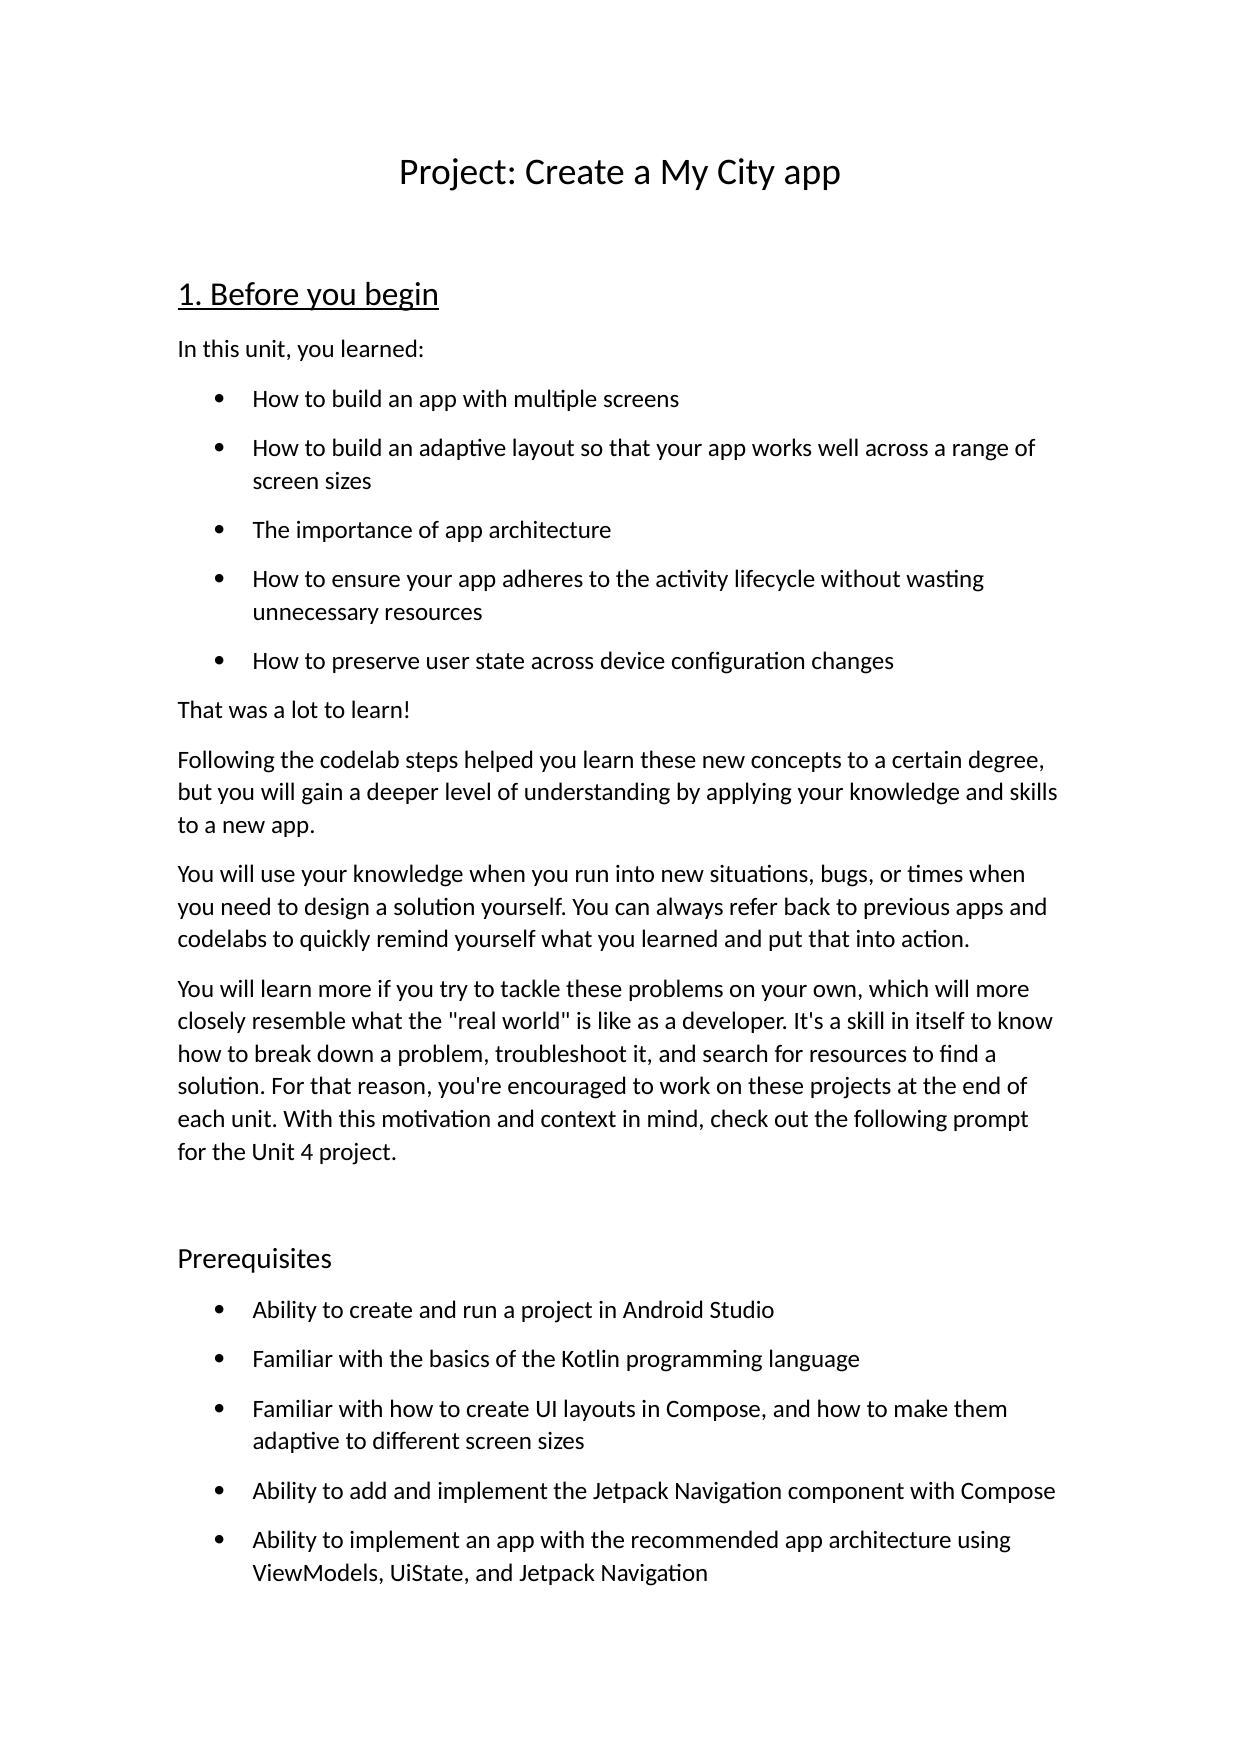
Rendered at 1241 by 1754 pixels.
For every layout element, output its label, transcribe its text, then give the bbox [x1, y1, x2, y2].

text You will use your knowledge when you run into new situations, bugs, or times when you need to design a solution yourself. You can always refer back to previous apps and codelabs to quickly remind yourself what you learned and put that into action. [177, 858, 1063, 954]
list How to preserve user state across device configuration changes [215, 645, 1063, 676]
list Ability to implement an app with the recommended app architecture using ViewModels, UiState, and Jetpack Navigation [215, 1524, 1063, 1587]
list How to ensure your app adheres to the activity lifecycle without wasting unnecessary resources [215, 563, 1063, 626]
list Familiar with the basics of the Kotlin programming language [215, 1344, 1063, 1374]
text You will learn more if you try to tackle these problems on your own, which will more closely resemble what the "real world" is like as a developer. It's a skill in itself to know how to break down a problem, troubleshoot it, and search for resources to find a solution. For that reason, you're encouraged to work on these projects at the end of each unit. With this motivation and context in mind, check out the following prompt for the Unit 4 project. [177, 973, 1063, 1166]
list How to build an app with multiple screens [215, 383, 1063, 413]
list Familiar with how to create UI layouts in Compose, and how to make them adaptive to different screen sizes [215, 1393, 1063, 1456]
list Ability to create and run a project in Android Studio [215, 1294, 1063, 1325]
list How to build an adaptive layout so that your app works well across a range of screen sizes [215, 432, 1063, 495]
text 1. Before you begin [177, 273, 1063, 314]
text In this unit, you learned: [177, 334, 1063, 364]
list Ability to add and implement the Jetpack Navigation component with Compose [215, 1475, 1063, 1505]
text That was a lot to learn! [177, 694, 1063, 725]
list The importance of app architecture [215, 514, 1063, 544]
text Following the codelab steps helped you learn these new concepts to a certain degree, but you will gain a deeper level of understanding by applying your knowledge and skills to a new app. [177, 744, 1063, 839]
text Prerequisites [177, 1240, 1063, 1275]
text Project: Create a My City app [177, 148, 1063, 193]
